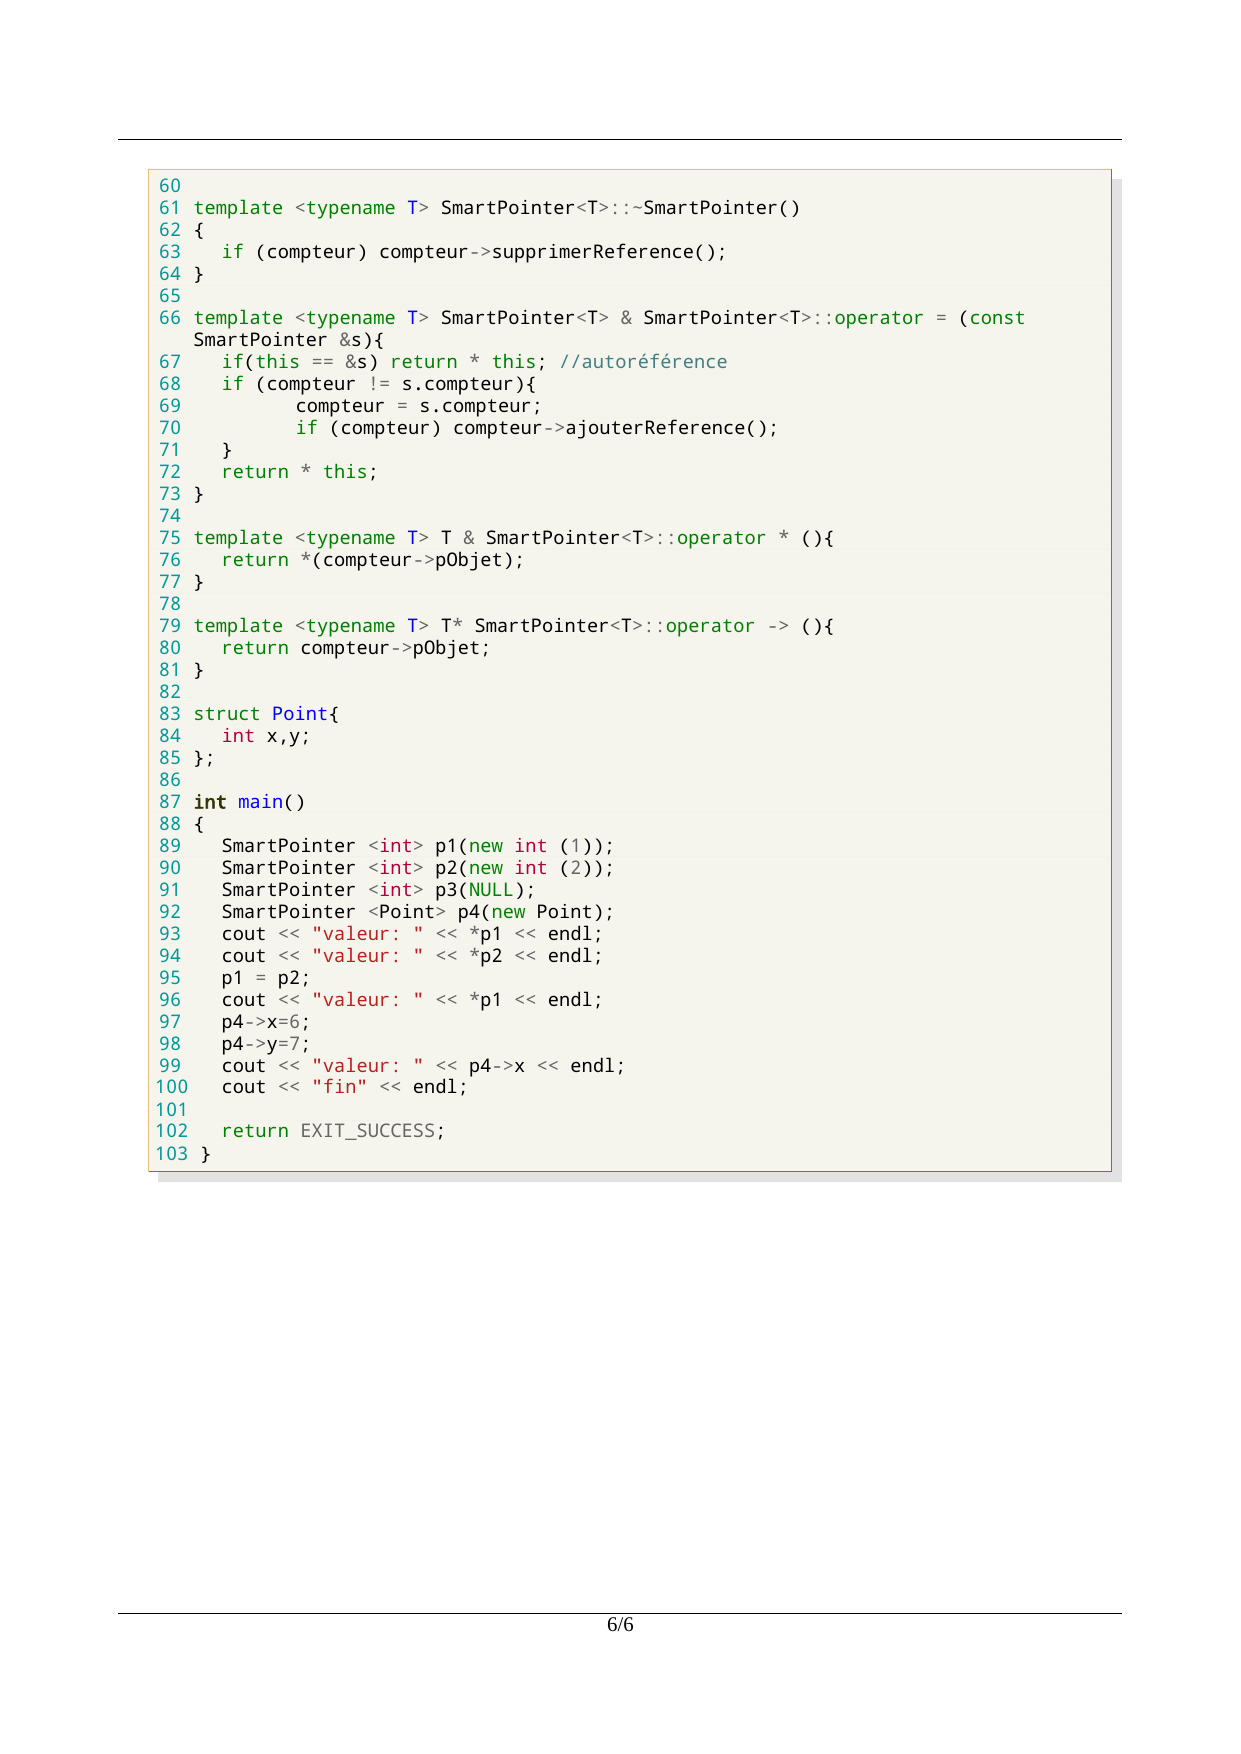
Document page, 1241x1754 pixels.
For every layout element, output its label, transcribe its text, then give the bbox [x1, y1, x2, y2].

list } [149, 652, 1111, 673]
list template <typename T> SmartPointer<T>::~SmartPointer() [149, 190, 1111, 212]
list } [149, 256, 1111, 278]
list p4->x=6; [149, 1004, 1111, 1026]
list return * this; [149, 454, 1111, 476]
list int x,y; [149, 718, 1111, 740]
list cout << "valeur: " << *p2 << endl; [149, 938, 1111, 960]
list SmartPointer <int> p2(new int (2)); [149, 850, 1111, 872]
list SmartPointer <int> p1(new int (1)); [149, 828, 1111, 850]
list return *(compteur->pObjet); [149, 542, 1111, 564]
list template <typename T> T* SmartPointer<T>::operator -> (){ [149, 608, 1111, 630]
list return compteur->pObjet; [149, 630, 1111, 652]
list int main() [149, 784, 1111, 806]
list } [149, 432, 1111, 454]
list }; [149, 740, 1111, 761]
list } [149, 564, 1111, 585]
list if (compteur) compteur->ajouterReference(); [149, 410, 1111, 432]
list struct Point{ [149, 696, 1111, 718]
list template <typename T> SmartPointer<T> & SmartPointer<T>::operator = (const SmartPointer &s){ [149, 300, 1111, 344]
list { [149, 806, 1111, 828]
list p4->y=7; [149, 1026, 1111, 1048]
list if (compteur) compteur->supprimerReference(); [149, 234, 1111, 256]
list cout << "fin" << endl; [149, 1069, 1111, 1091]
list compteur = s.compteur; [149, 388, 1111, 410]
list cout << "valeur: " << p4->x << endl; [149, 1048, 1111, 1069]
list cout << "valeur: " << *p1 << endl; [149, 982, 1111, 1004]
list p1 = p2; [149, 960, 1111, 982]
list template <typename T> T & SmartPointer<T>::operator * (){ [149, 520, 1111, 542]
list if (compteur != s.compteur){ [149, 366, 1111, 388]
list } [149, 476, 1111, 498]
list cout << "valeur: " << *p1 << endl; [149, 916, 1111, 938]
list if(this == &s) return * this; //autoréférence [149, 344, 1111, 366]
list } [149, 1136, 1111, 1171]
list { [149, 212, 1111, 234]
list SmartPointer <int> p3(NULL); [149, 872, 1111, 894]
list SmartPointer <Point> p4(new Point); [149, 894, 1111, 916]
list return EXIT_SUCCESS; [149, 1113, 1111, 1136]
